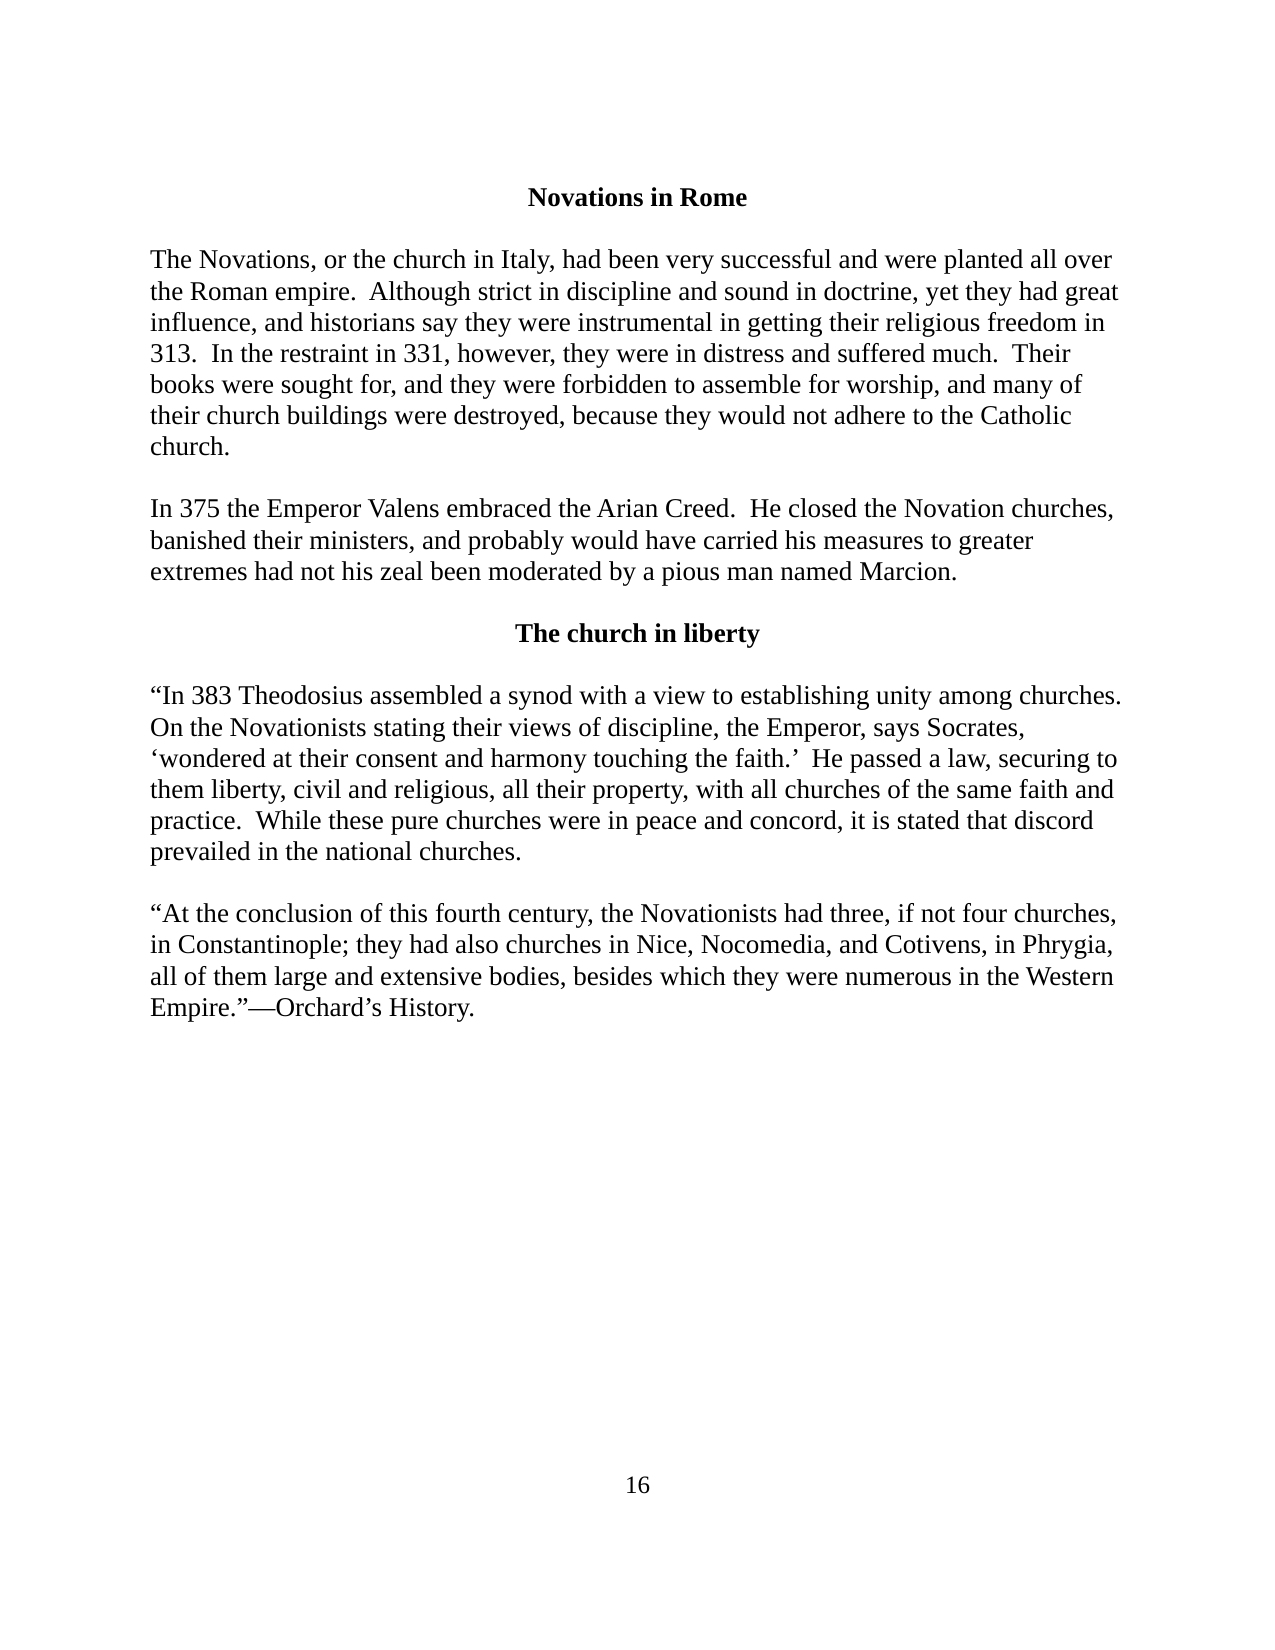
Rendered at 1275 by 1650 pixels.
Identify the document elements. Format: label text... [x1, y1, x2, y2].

text “In 383 Theodosius assembled a synod with a view to establishing unity among churches. On the Novationists stating their views of discipline, the Emperor, says Socrates, ‘wondered at their consent and harmony touching the faith.’ He passed a law, securing to them liberty, civil and religious, all their property, with all churches of the same faith and practice. While these pure churches were in peace and concord, it is stated that discord prevailed in the national churches. [150, 679, 1125, 866]
text In 375 the Emperor Valens embraced the Arian Creed. He closed the Novation churches, banished their ministers, and probably would have carried his measures to greater extremes had not his zeal been moderated by a pious man named Marcion. [150, 493, 1125, 586]
text “At the conclusion of this fourth century, the Novationists had three, if not four churches, in Constantinople; they had also churches in Nice, Nocomedia, and Cotivens, in Phrygia, all of them large and extensive bodies, besides which they were numerous in the Western Empire.”—Orchard’s History. [150, 897, 1125, 1022]
text Novations in Rome [150, 181, 1125, 212]
text The Novations, or the church in Italy, had been very successful and were planted all over the Roman empire. Although strict in discipline and sound in doctrine, yet they had great influence, and historians say they were instrumental in getting their religious freedom in 313. In the restraint in 331, however, they were in distress and suffered much. Their books were sought for, and they were forbidden to assemble for worship, and many of their church buildings were destroyed, because they would not adhere to the Catholic church. [150, 243, 1125, 461]
text The church in liberty [150, 617, 1125, 648]
